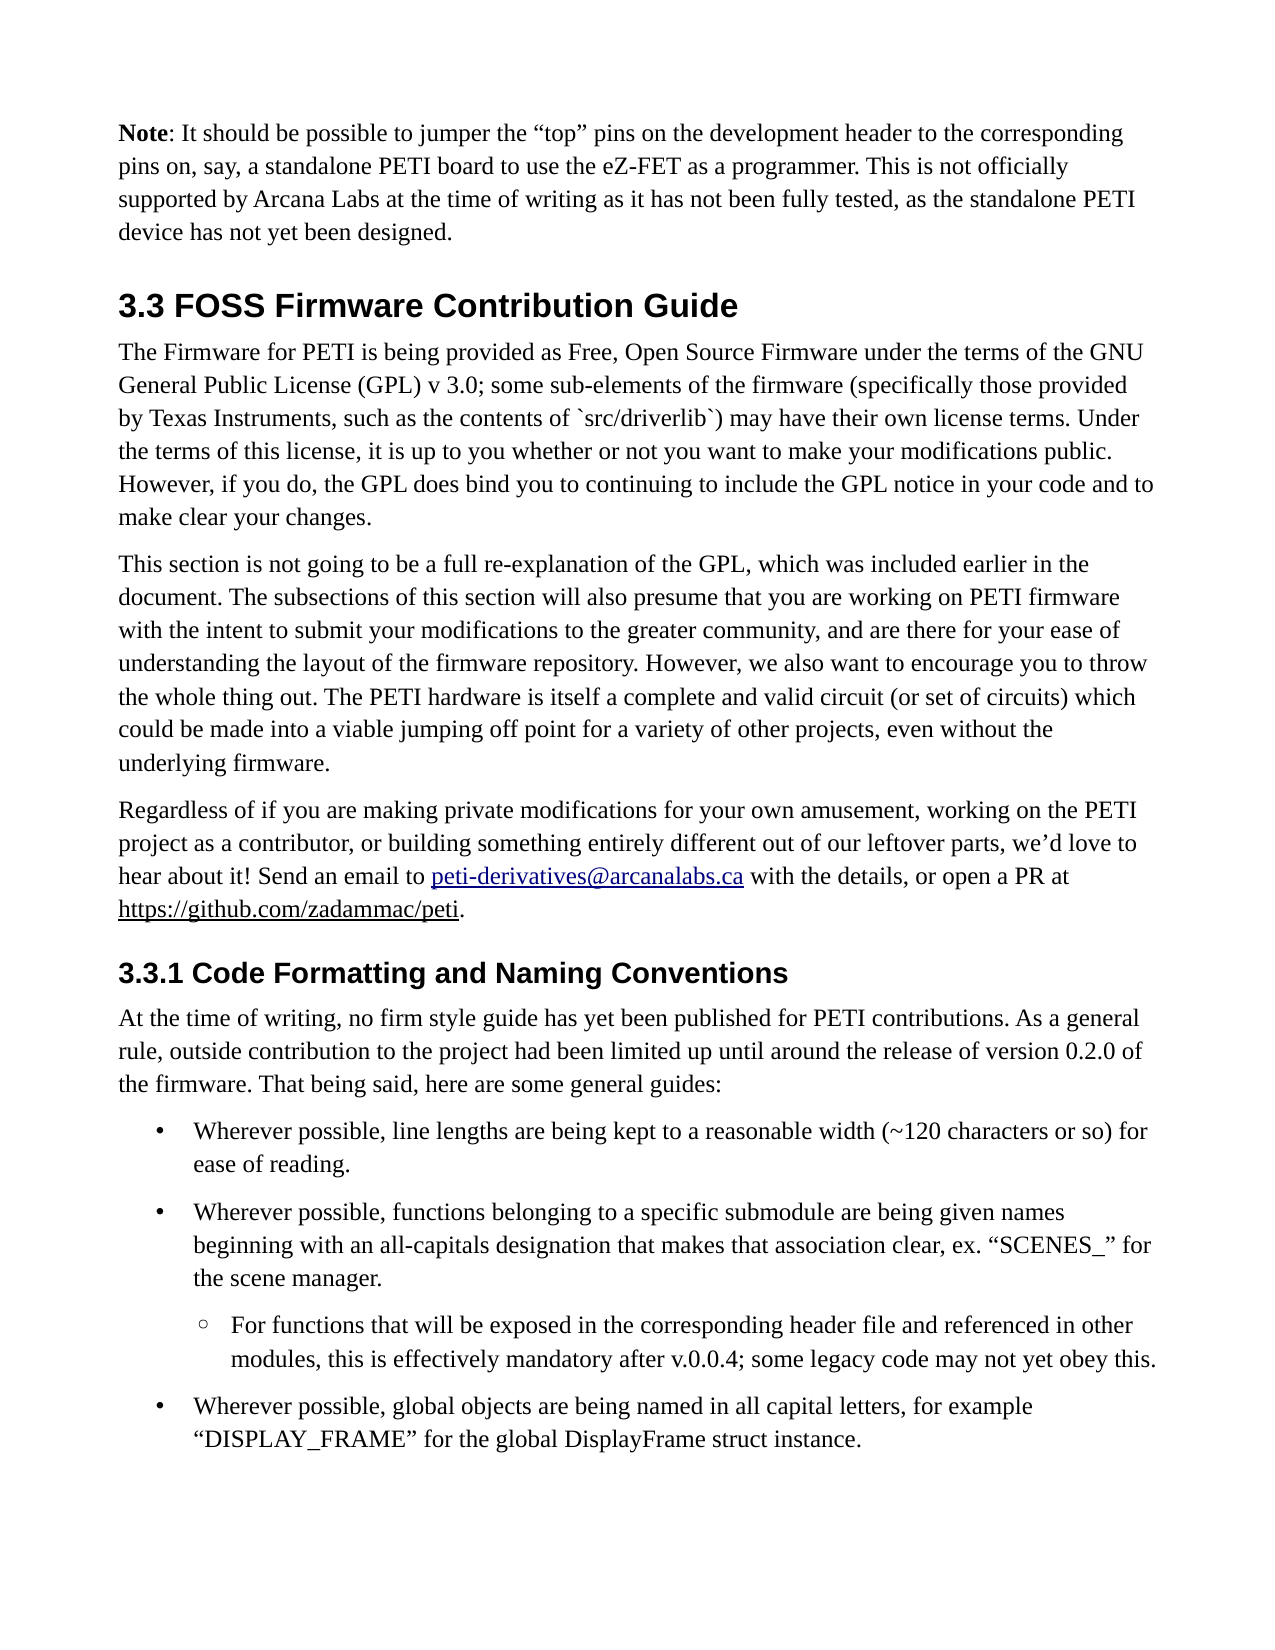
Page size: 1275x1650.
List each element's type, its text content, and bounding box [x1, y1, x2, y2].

text Note: It should be possible to jumper the “top” pins on the development header to the corresponding pins on, say, a standalone PETI board to use the eZ-FET as a programmer. This is not officially supported by Arcana Labs at the time of writing as it has not been fully tested, as the standalone PETI device has not yet been designed. [118, 118, 1157, 246]
text At the time of writing, no firm style guide has yet been published for PETI contributions. As a general rule, outside contribution to the project had been limited up until around the release of version 0.2.0 of the firmware. That being said, here are some general guides: [118, 1003, 1157, 1097]
list Wherever possible, functions belonging to a specific submodule are being given names beginning with an all-capitals designation that makes that association clear, ex. “SCENES_” for the scene manager. [156, 1197, 1157, 1292]
subtitle 3.3 FOSS Firmware Contribution Guide [118, 286, 1157, 324]
text This section is not going to be a full re-explanation of the GPL, which was included earlier in the document. The subsections of this section will also presume that you are working on PETI firmware with the intent to submit your modifications to the greater community, and are there for your ease of understanding the layout of the firmware repository. However, we also want to encourage you to throw the whole thing out. The PETI hardware is itself a complete and valid circuit (or set of circuits) which could be made into a viable jumping off point for a variety of other projects, even without the underlying firmware. [118, 549, 1157, 776]
list Wherever possible, global objects are being named in all capital letters, for example “DISPLAY_FRAME” for the global DisplayFrame struct instance. [156, 1391, 1157, 1453]
list For functions that will be exposed in the corresponding header file and referenced in other modules, this is effectively mandatory after v.0.0.4; some legacy code may not yet obey this. [193, 1311, 1157, 1372]
list Wherever possible, line lengths are being kept to a reasonable width (~120 characters or so) for ease of reading. [156, 1116, 1157, 1178]
text Regardless of if you are making private modifications for your own amusement, working on the PETI project as a contributor, or building something entirely different out of our leftover parts, we’d love to hear about it! Send an email to peti-derivatives@arcanalabs.ca with the details, or open a PR at https://github.com/zadammac/peti. [118, 795, 1157, 923]
text The Firmware for PETI is being provided as Free, Open Source Firmware under the terms of the GNU General Public License (GPL) v 3.0; some sub-elements of the firmware (specifically those provided by Texas Instruments, such as the contents of `src/driverlib`) may have their own license terms. Under the terms of this license, it is up to you whether or not you want to make your modifications public. However, if you do, the GPL does bind you to continuing to include the GPL notice in your code and to make clear your changes. [118, 337, 1157, 531]
subtitle 3.3.1 Code Formatting and Naming Conventions [118, 956, 1157, 990]
